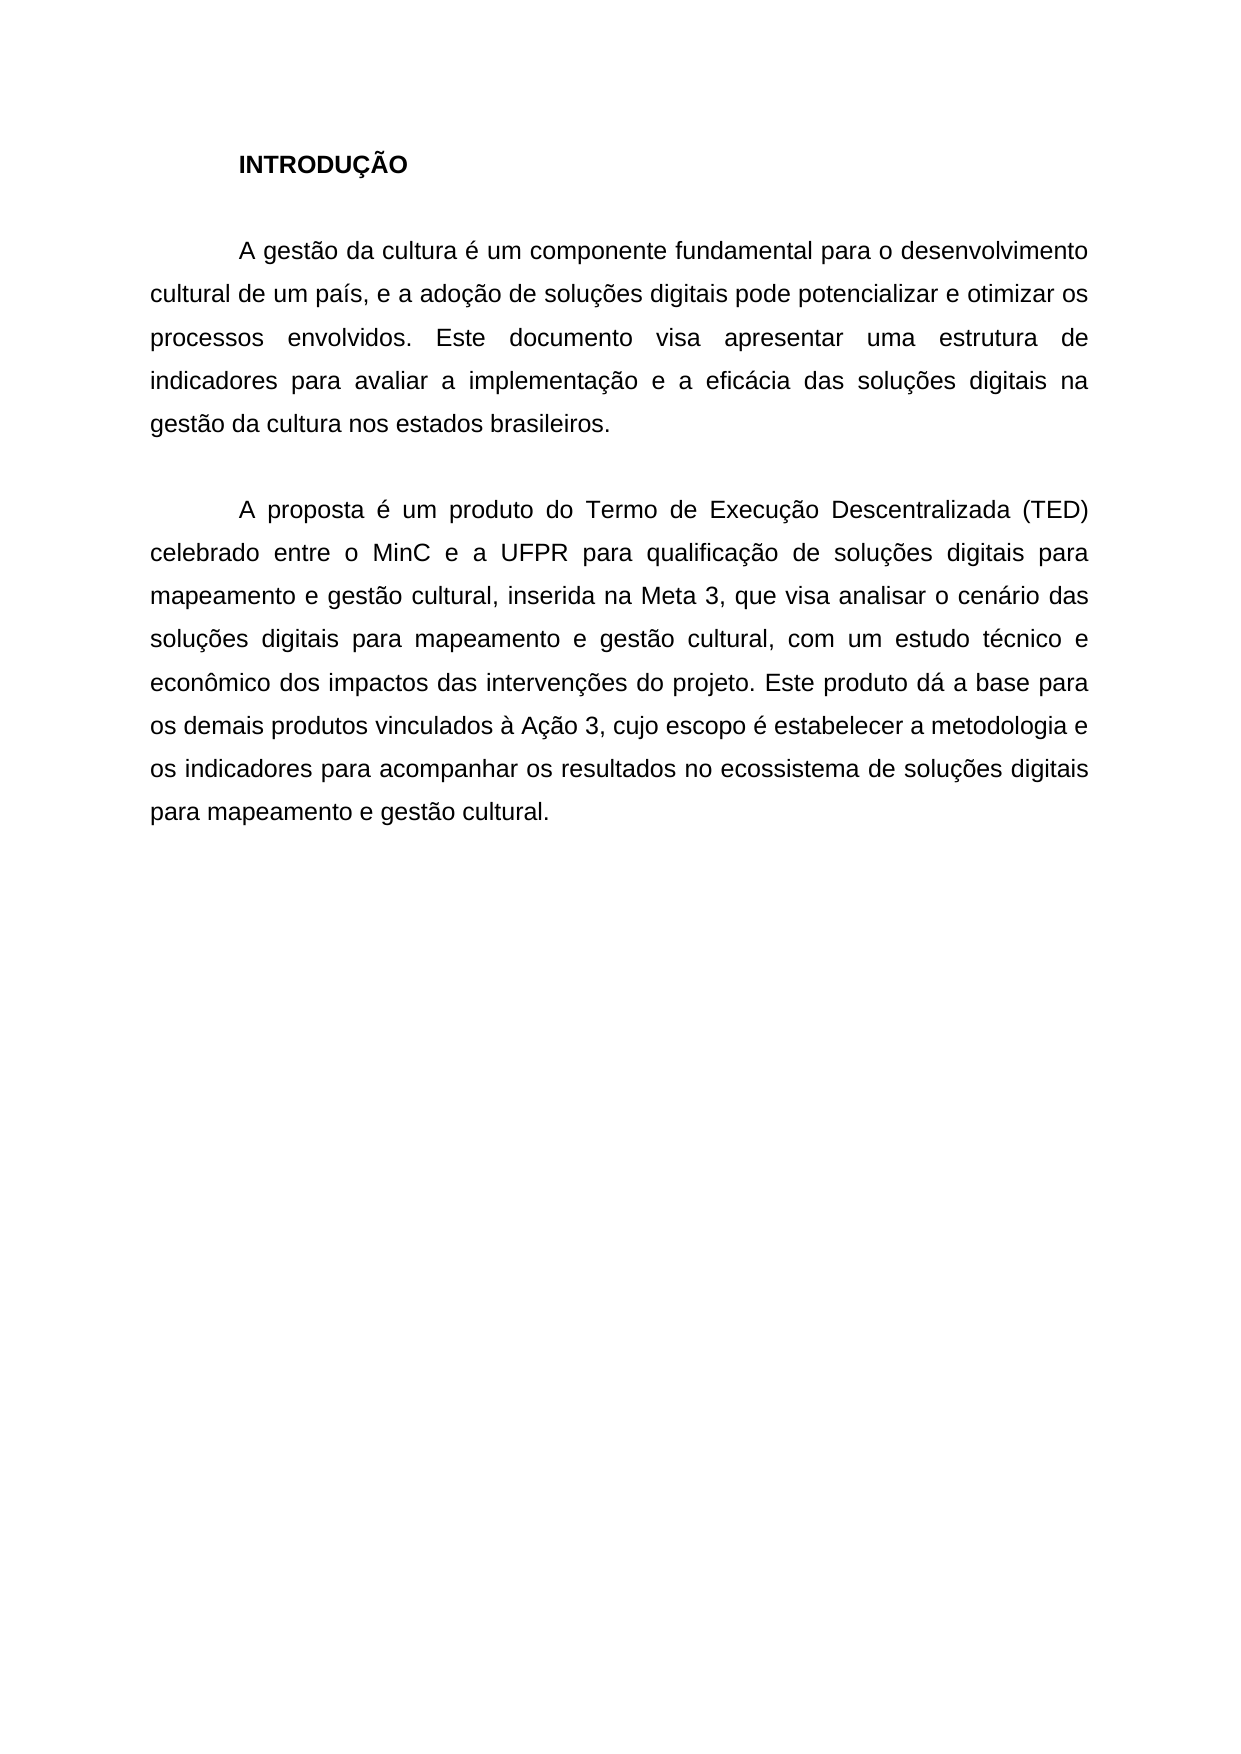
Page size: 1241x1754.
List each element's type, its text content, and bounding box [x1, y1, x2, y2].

subtitle INTRODUÇÃO [150, 150, 1090, 179]
text A gestão da cultura é um componente fundamental para o desenvolvimento cultural de um país, e a adoção de soluções digitais pode potencializar e otimizar os processos envolvidos. Este documento visa apresentar uma estrutura de indicadores para avaliar a implementação e a eficácia das soluções digitais na gestão da cultura nos estados brasileiros. [150, 236, 1090, 437]
text A proposta é um produto do Termo de Execução Descentralizada (TED) celebrado entre o MinC e a UFPR para qualificação de soluções digitais para mapeamento e gestão cultural, inserida na Meta 3, que visa analisar o cenário das soluções digitais para mapeamento e gestão cultural, com um estudo técnico e econômico dos impactos das intervenções do projeto. Este produto dá a base para os demais produtos vinculados à Ação 3, cujo escopo é estabelecer a metodologia e os indicadores para acompanhar os resultados no ecossistema de soluções digitais para mapeamento e gestão cultural. [150, 495, 1090, 826]
